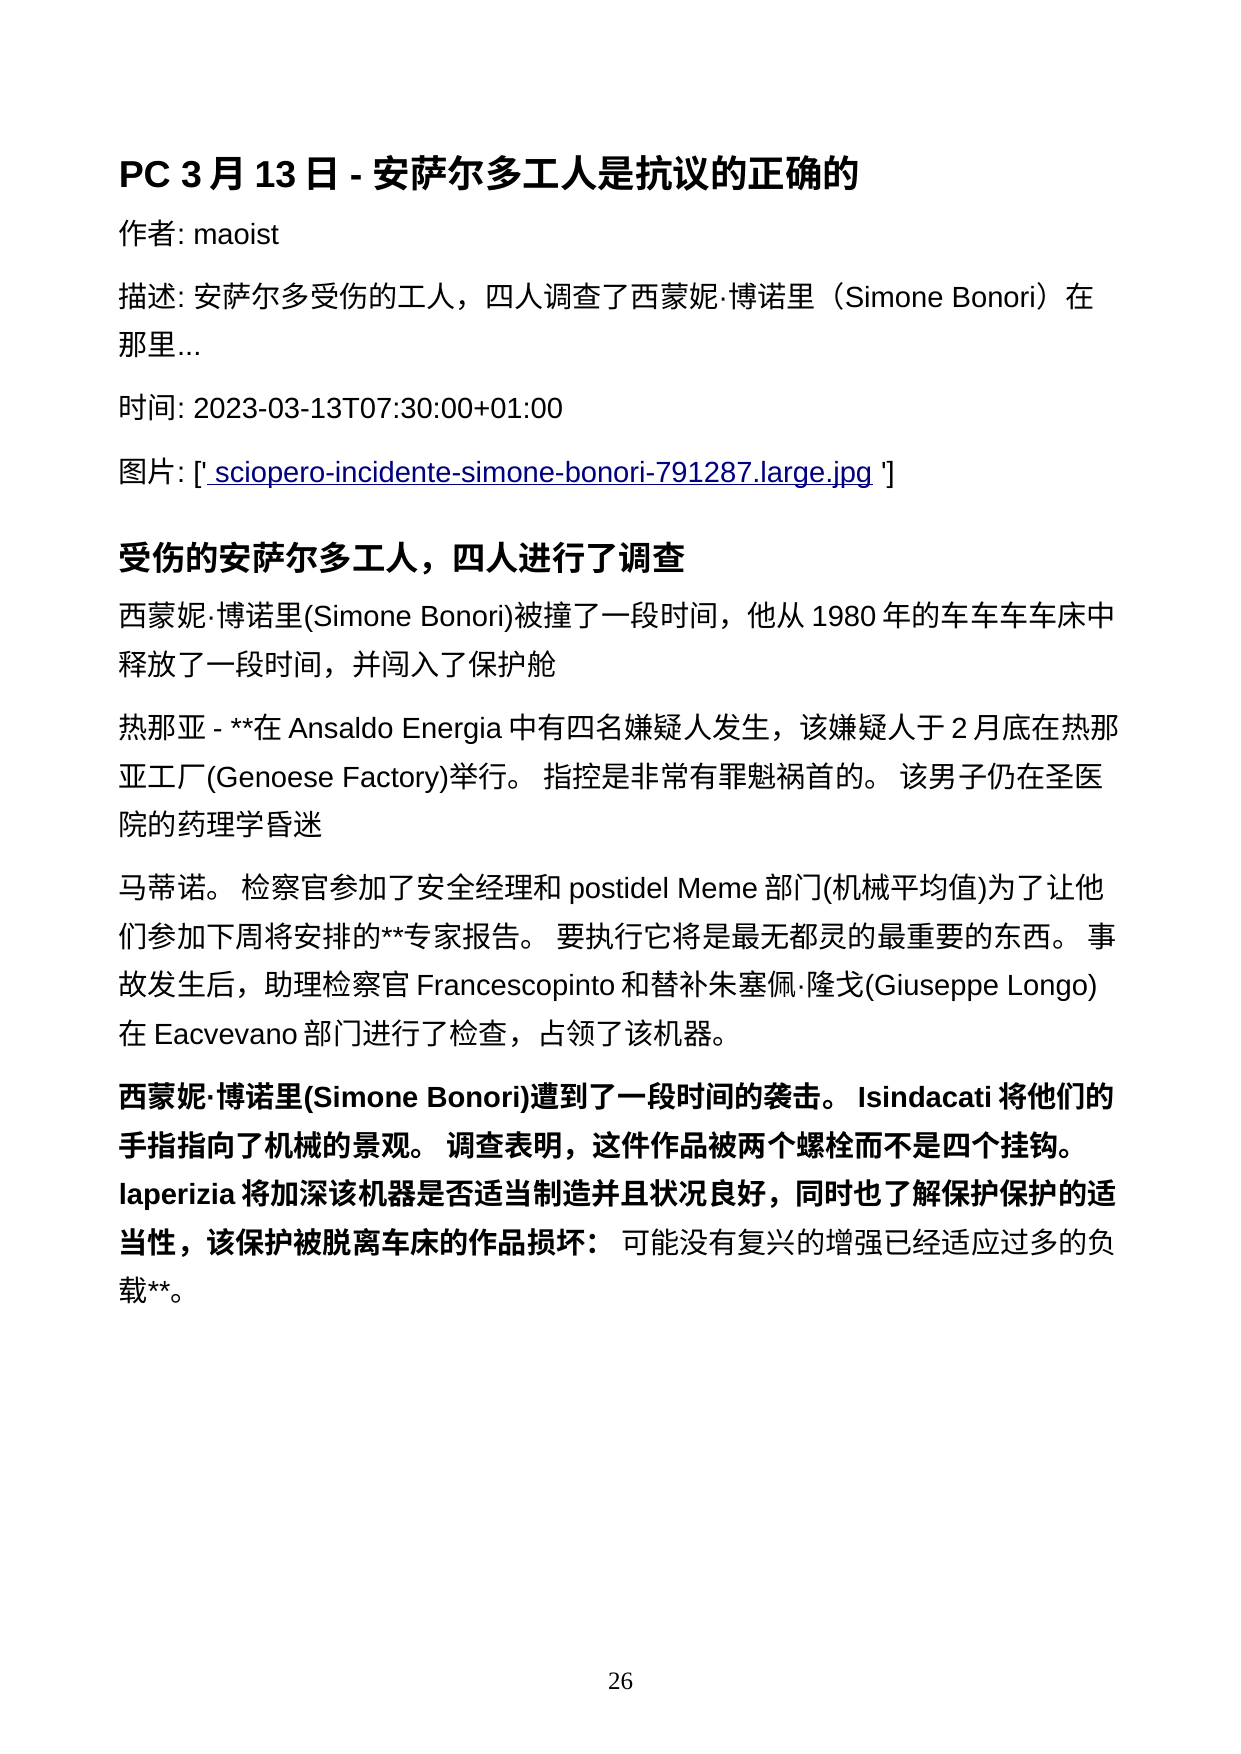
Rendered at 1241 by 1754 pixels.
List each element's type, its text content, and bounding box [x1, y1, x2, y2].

text 热那亚 - **在Ansaldo Energia中有四名嫌疑人发生，该嫌疑人于2月底在热那亚工厂(Genoese Factory)举行。 指控是非常有罪魁祸首的。 该男子仍在圣医院的药理学昏迷 [118, 704, 1122, 844]
text 马蒂诺。 检察官参加了安全经理和postidel Meme部门(机械平均值)为了让他们参加下周将安排的**专家报告。 要执行它将是最无都灵的最重要的东西。 事故发生后，助理检察官Francescopinto和替补朱塞佩·隆戈(Giuseppe Longo)在Eacvevano部门进行了检查，占领了该机器。 [118, 865, 1122, 1053]
text 描述: 安萨尔多受伤的工人，四人调查了西蒙妮·博诺里（Simone Bonori）在那里... [118, 273, 1122, 364]
text 时间: 2023-03-13T07:30:00+01:00 [118, 385, 1122, 427]
text 西蒙妮·博诺里(Simone Bonori)被撞了一段时间，他从1980年的车车车车床中释放了一段时间，并闯入了保护舱 [118, 593, 1122, 684]
text 西蒙妮·博诺里(Simone Bonori)遭到了一段时间的袭击。 Isindacati将他们的手指指向了机械的景观。 调查表明，这件作品被两个螺栓而不是四个挂钩。 laperizia将加深该机器是否适当制造并且状况良好，同时也了解保护保护的适当性，该保护被脱离车床的作品损坏： 可能没有复兴的增强已经适应过多的负载**。 [118, 1073, 1122, 1310]
text 图片: [' sciopero-incidente-simone-bonori-791287.large.jpg '] [118, 448, 1122, 491]
subtitle PC 3月13日 - 安萨尔多工人是抗议的正确的 [118, 143, 1122, 198]
text 作者: maoist [118, 210, 1122, 253]
subtitle 受伤的安萨尔多工人，四人进行了调查 [118, 532, 1122, 580]
